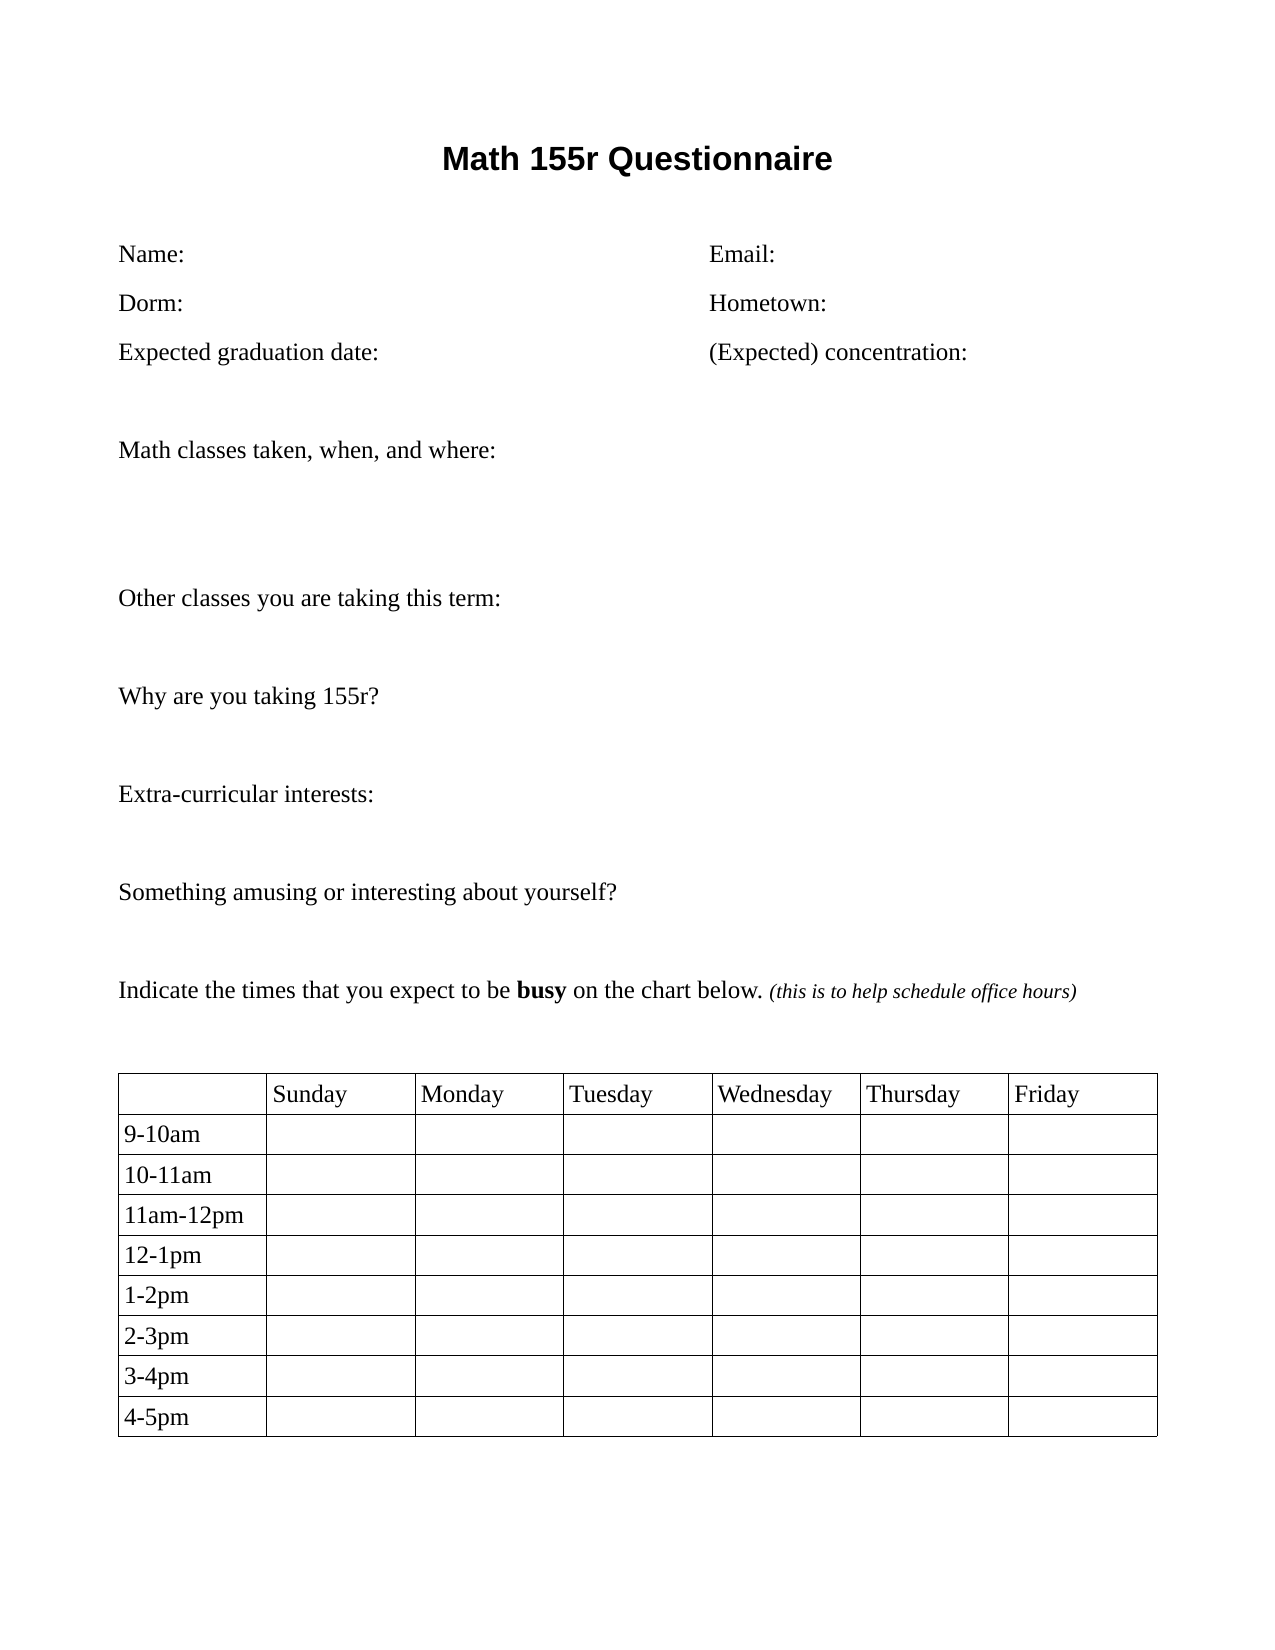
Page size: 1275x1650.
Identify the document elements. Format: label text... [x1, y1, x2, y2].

table_cell [861, 1155, 1008, 1194]
table_cell [861, 1316, 1008, 1355]
table_cell [564, 1115, 712, 1154]
table_cell 11am-12pm [119, 1195, 266, 1234]
table_cell 9-10am [119, 1115, 266, 1154]
table_cell [267, 1316, 415, 1355]
table_header Thursday [861, 1074, 1008, 1113]
table_cell [1009, 1397, 1157, 1436]
table_cell [861, 1195, 1008, 1234]
text Dorm: Hometown: [118, 288, 1157, 317]
table_cell [1009, 1316, 1157, 1355]
table_cell [861, 1356, 1008, 1396]
text Other classes you are taking this term: [118, 583, 1157, 611]
table_header Monday [416, 1074, 563, 1113]
table_cell [713, 1115, 860, 1154]
table_header Wednesday [713, 1074, 860, 1113]
table_cell [416, 1316, 563, 1355]
text Indicate the times that you expect to be busy on the chart below. (this is to help schedule office hours) [118, 975, 1157, 1004]
table_cell [713, 1276, 860, 1315]
table_cell [713, 1316, 860, 1355]
table_cell [1009, 1195, 1157, 1234]
text Why are you taking 155r? [118, 681, 1157, 709]
table_cell [564, 1356, 712, 1396]
table_cell [1009, 1276, 1157, 1315]
table_cell 12-1pm [119, 1236, 266, 1275]
table_header [119, 1074, 266, 1113]
table_cell [267, 1155, 415, 1194]
text Expected graduation date: (Expected) concentration: [118, 337, 1157, 366]
table_cell 1-2pm [119, 1276, 266, 1315]
table_cell [564, 1236, 712, 1275]
table_cell [267, 1276, 415, 1315]
table_cell [267, 1115, 415, 1154]
table_cell [861, 1397, 1008, 1436]
table_cell [861, 1236, 1008, 1275]
table_cell [1009, 1356, 1157, 1396]
table_cell [1009, 1236, 1157, 1275]
table_cell [564, 1155, 712, 1194]
table_header Tuesday [564, 1074, 712, 1113]
table_cell [416, 1276, 563, 1315]
table_cell [713, 1195, 860, 1234]
table_cell [416, 1397, 563, 1436]
text Something amusing or interesting about yourself? [118, 877, 1157, 906]
table_cell [1009, 1115, 1157, 1154]
table_cell [416, 1115, 563, 1154]
table_cell [713, 1397, 860, 1436]
table_cell [564, 1397, 712, 1436]
table_cell [713, 1356, 860, 1396]
table_cell [416, 1195, 563, 1234]
text Name: Email: [118, 239, 1157, 268]
table_cell 10-11am [119, 1155, 266, 1194]
table_cell [267, 1236, 415, 1275]
table_cell [564, 1316, 712, 1355]
text Extra-curricular interests: [118, 779, 1157, 808]
table_cell 2-3pm [119, 1316, 266, 1355]
table_cell [416, 1236, 563, 1275]
table_header Friday [1009, 1074, 1157, 1113]
text Math classes taken, when, and where: [118, 435, 1157, 464]
table_cell [861, 1276, 1008, 1315]
table_header Sunday [267, 1074, 415, 1113]
table_cell [267, 1195, 415, 1234]
subtitle Math 155r Questionnaire [118, 139, 1157, 178]
table_cell [564, 1276, 712, 1315]
table_cell [416, 1155, 563, 1194]
table_cell [713, 1155, 860, 1194]
table_cell [267, 1356, 415, 1396]
table_cell 3-4pm [119, 1356, 266, 1396]
table_cell [416, 1356, 563, 1396]
table_cell [1009, 1155, 1157, 1194]
table_cell [861, 1115, 1008, 1154]
table_cell [713, 1236, 860, 1275]
table_cell [267, 1397, 415, 1436]
table_cell 4-5pm [119, 1397, 266, 1436]
table_cell [564, 1195, 712, 1234]
